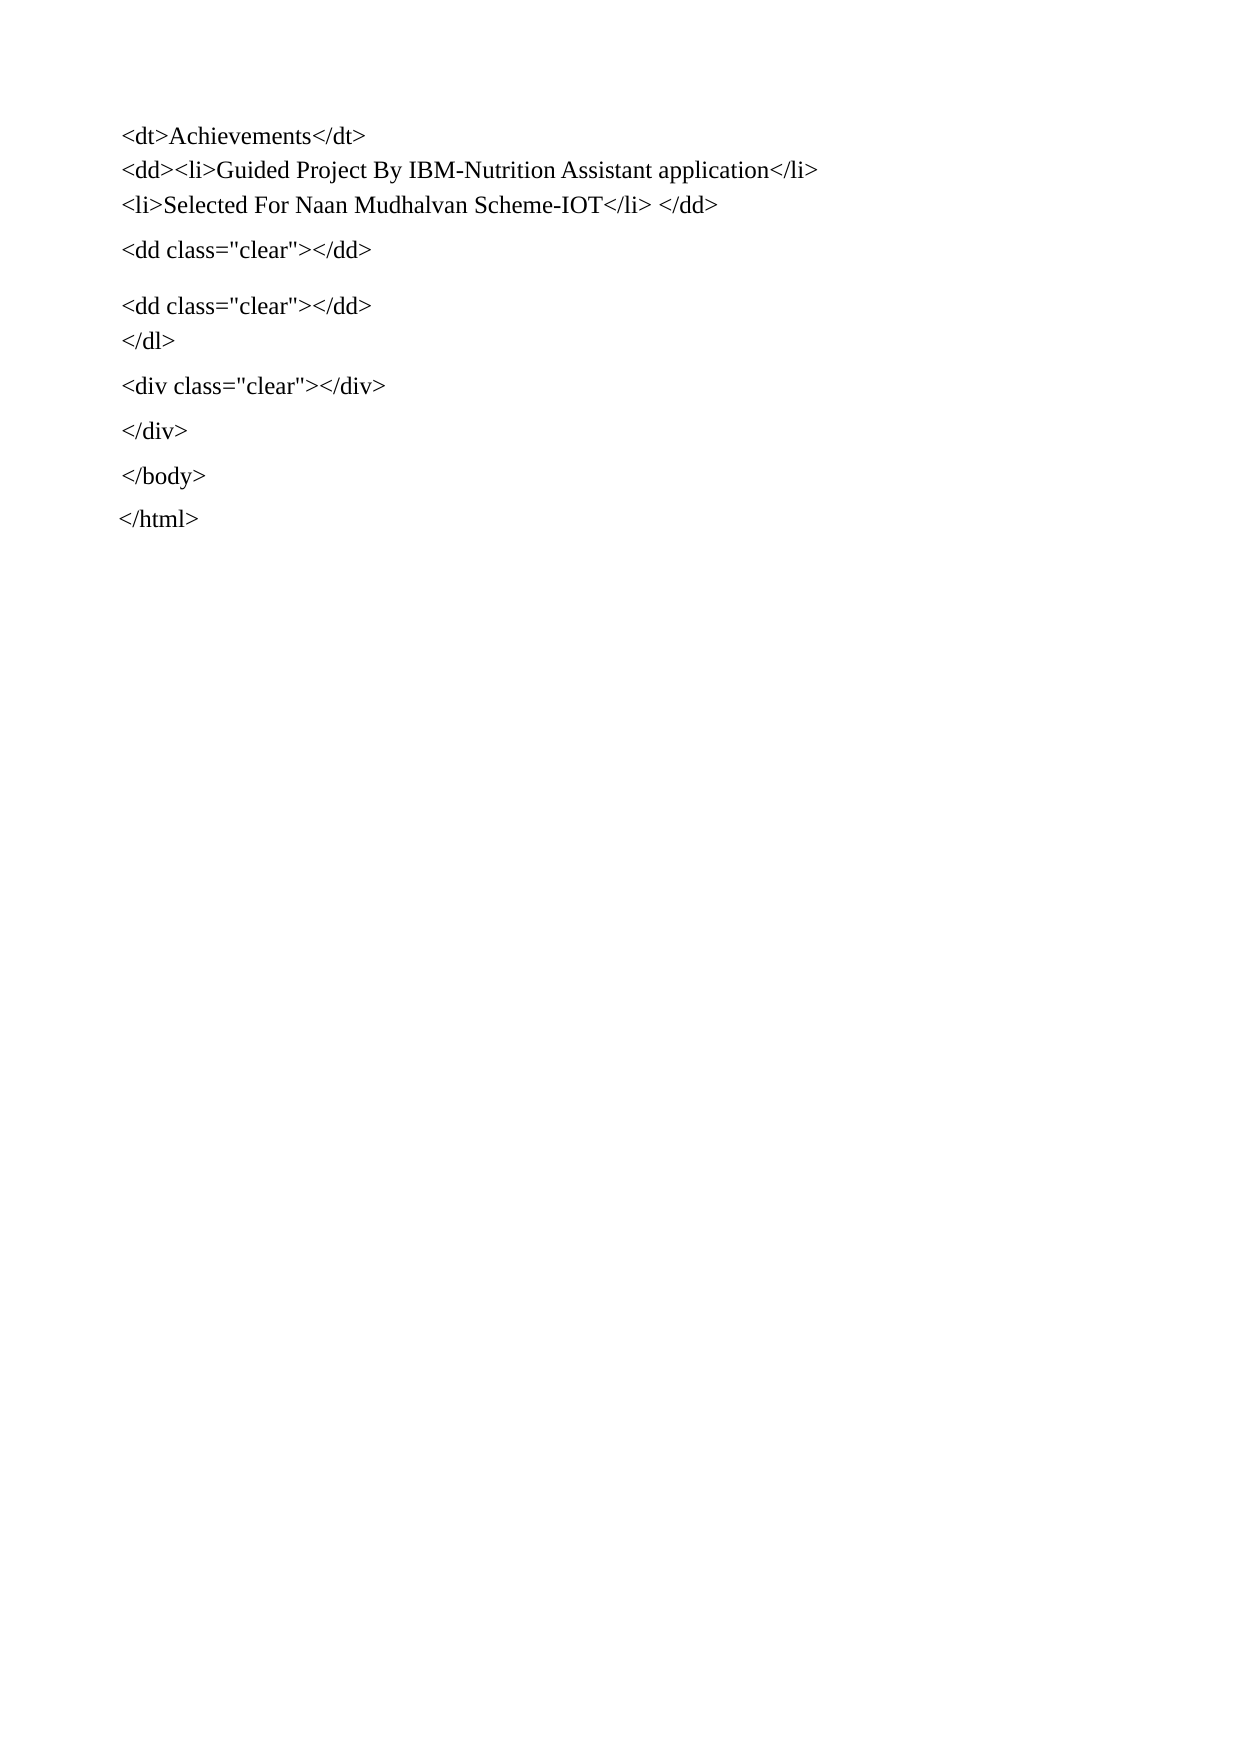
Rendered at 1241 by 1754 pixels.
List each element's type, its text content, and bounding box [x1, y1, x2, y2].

table_header <dd><li>Guided Project By IBM-Nutrition Assistant application</li> [118, 153, 832, 187]
table_header <dt>Achievements</dt> [118, 118, 379, 153]
table_header [118, 403, 136, 413]
table_header <div class="clear"></div> [118, 368, 400, 403]
table_header [118, 267, 136, 278]
table_header </body> [118, 459, 220, 493]
table_header [118, 448, 136, 458]
table_header [118, 278, 136, 288]
table_header </div> [118, 413, 202, 448]
table_header [118, 222, 136, 232]
table_header <dd class="clear"></dd> [118, 288, 386, 323]
text </html> [118, 504, 1122, 532]
table_header </dl> [118, 323, 189, 357]
table_header [118, 358, 136, 368]
table_header <li>Selected For Naan Mudhalvan Scheme-IOT</li> </dd> [118, 187, 731, 222]
table_header [118, 493, 136, 504]
table_header <dd class="clear"></dd> [118, 233, 386, 267]
